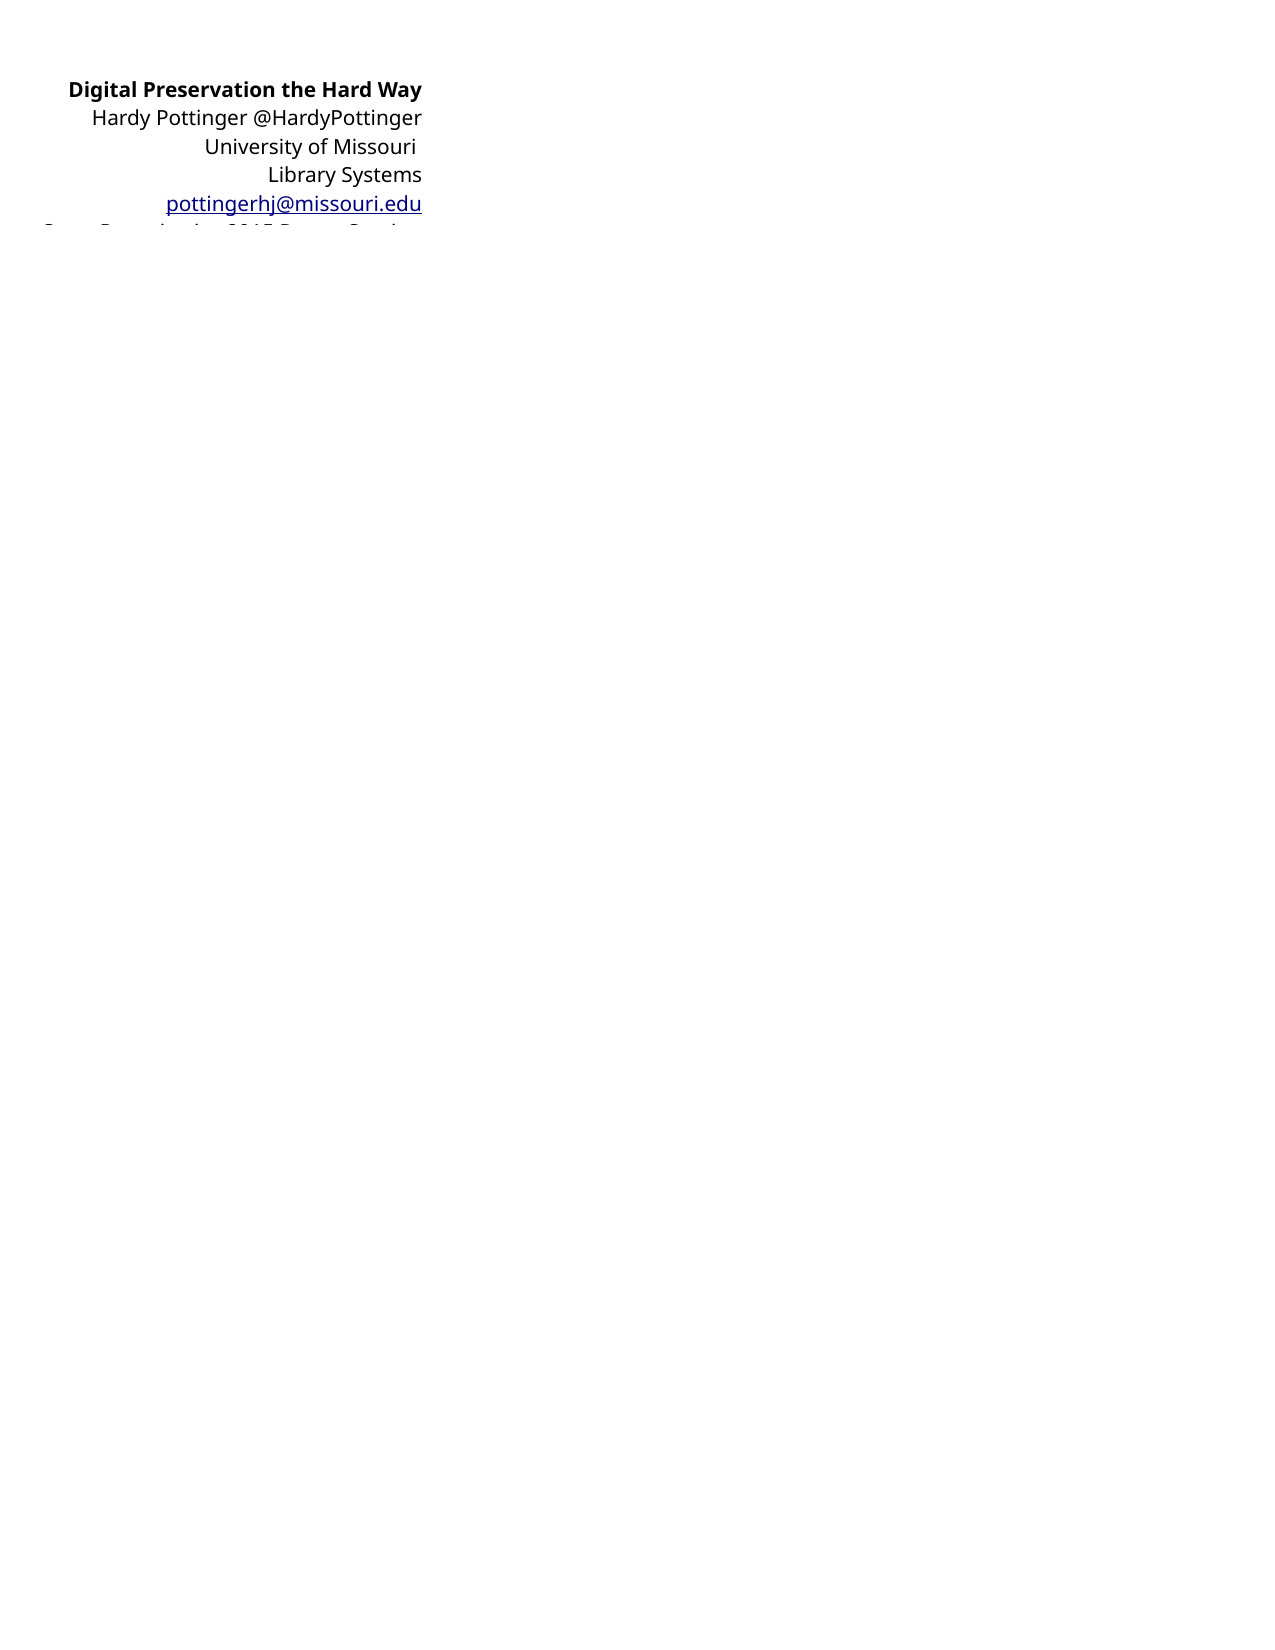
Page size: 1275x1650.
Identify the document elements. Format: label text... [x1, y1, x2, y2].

text Library Systems pottingerhj@missouri.edu Open Repositories 2015 Poster Session June 9, 2015 [28, 160, 422, 225]
text Digital Preservation the Hard Way Hardy Pottinger @HardyPottinger University of Missouri [28, 75, 422, 160]
